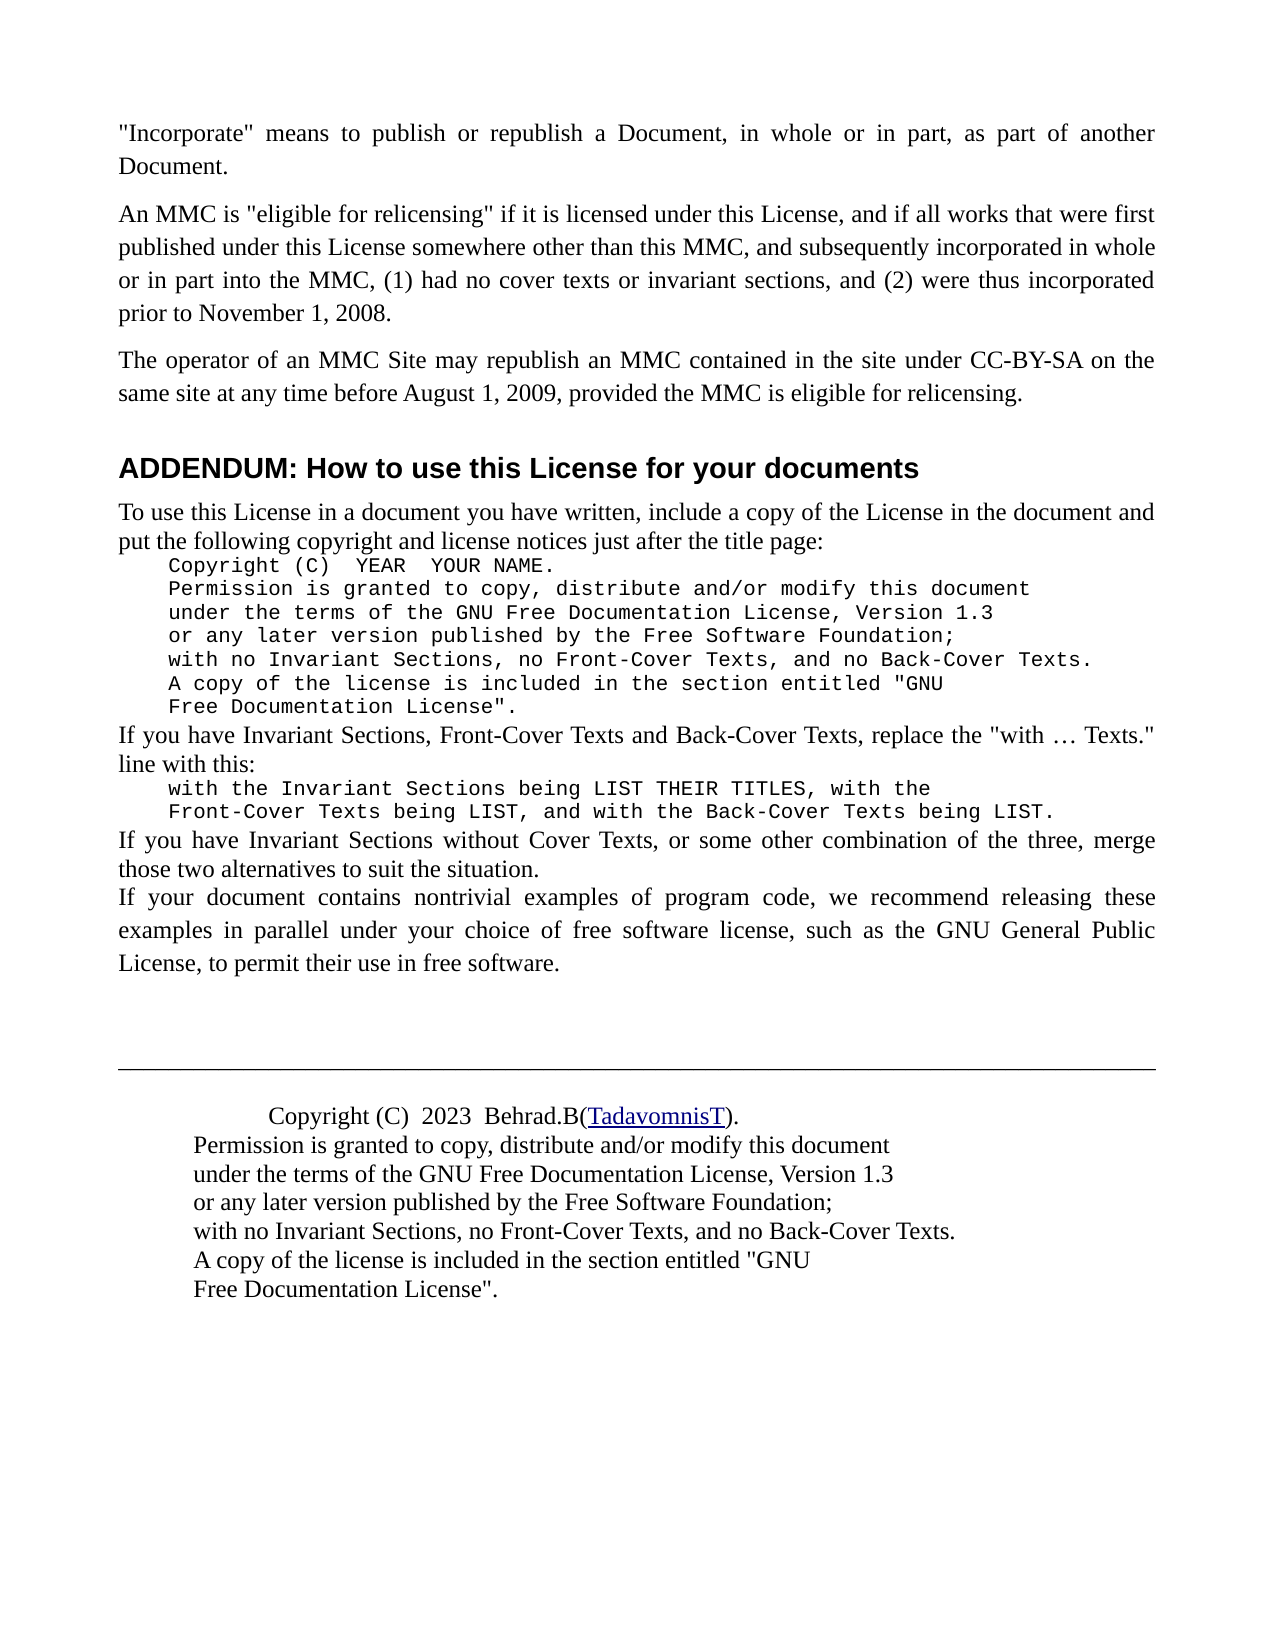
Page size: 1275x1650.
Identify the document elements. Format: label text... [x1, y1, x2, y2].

text Front-Cover Texts being LIST, and with the Back-Cover Texts being LIST. [118, 801, 1157, 825]
text A copy of the license is included in the section entitled "GNU [118, 673, 1157, 696]
text Copyright (C) 2023 Behrad.B(TadavomnisT). [118, 1101, 1157, 1130]
text under the terms of the GNU Free Documentation License, Version 1.3 [118, 1159, 1157, 1187]
text If your document contains nontrivial examples of program code, we recommend releasing these examples in parallel under your choice of free software license, such as the GNU General Public License, to permit their use in free software. [118, 882, 1157, 977]
text or any later version published by the Free Software Foundation; [118, 626, 1157, 649]
text Permission is granted to copy, distribute and/or modify this document [118, 1130, 1157, 1159]
text A copy of the license is included in the section entitled "GNU [118, 1245, 1157, 1274]
text If you have Invariant Sections, Front-Cover Texts and Back-Cover Texts, replace the "with … Texts." line with this: [118, 720, 1157, 778]
text Permission is granted to copy, distribute and/or modify this document [118, 578, 1157, 602]
text Free Documentation License". [118, 696, 1157, 720]
text ___________________________________________________________________________________ [118, 1044, 1157, 1072]
text under the terms of the GNU Free Documentation License, Version 1.3 [118, 602, 1157, 626]
text with no Invariant Sections, no Front-Cover Texts, and no Back-Cover Texts. [118, 649, 1157, 673]
text An MMC is "eligible for relicensing" if it is licensed under this License, and if all works that were first published under this License somewhere other than this MMC, and subsequently incorporated in whole or in part into the MMC, (1) had no cover texts or invariant sections, and (2) were thus incorporated prior to November 1, 2008. [118, 199, 1157, 327]
text with no Invariant Sections, no Front-Cover Texts, and no Back-Cover Texts. [118, 1216, 1157, 1245]
subtitle ADDENDUM: How to use this License for your documents [118, 451, 1157, 484]
text To use this License in a document you have written, include a copy of the License in the document and put the following copyright and license notices just after the title page: [118, 497, 1157, 554]
text The operator of an MMC Site may republish an MMC contained in the site under CC-BY-SA on the same site at any time before August 1, 2009, provided the MMC is eligible for relicensing. [118, 345, 1157, 407]
text If you have Invariant Sections without Cover Texts, or some other combination of the three, merge those two alternatives to suit the situation. [118, 825, 1157, 882]
text Free Documentation License". [118, 1274, 1157, 1302]
text Copyright (C) YEAR YOUR NAME. [118, 554, 1157, 578]
text or any later version published by the Free Software Foundation; [118, 1187, 1157, 1216]
text with the Invariant Sections being LIST THEIR TITLES, with the [118, 778, 1157, 801]
text "Incorporate" means to publish or republish a Document, in whole or in part, as part of another Document. [118, 118, 1157, 180]
